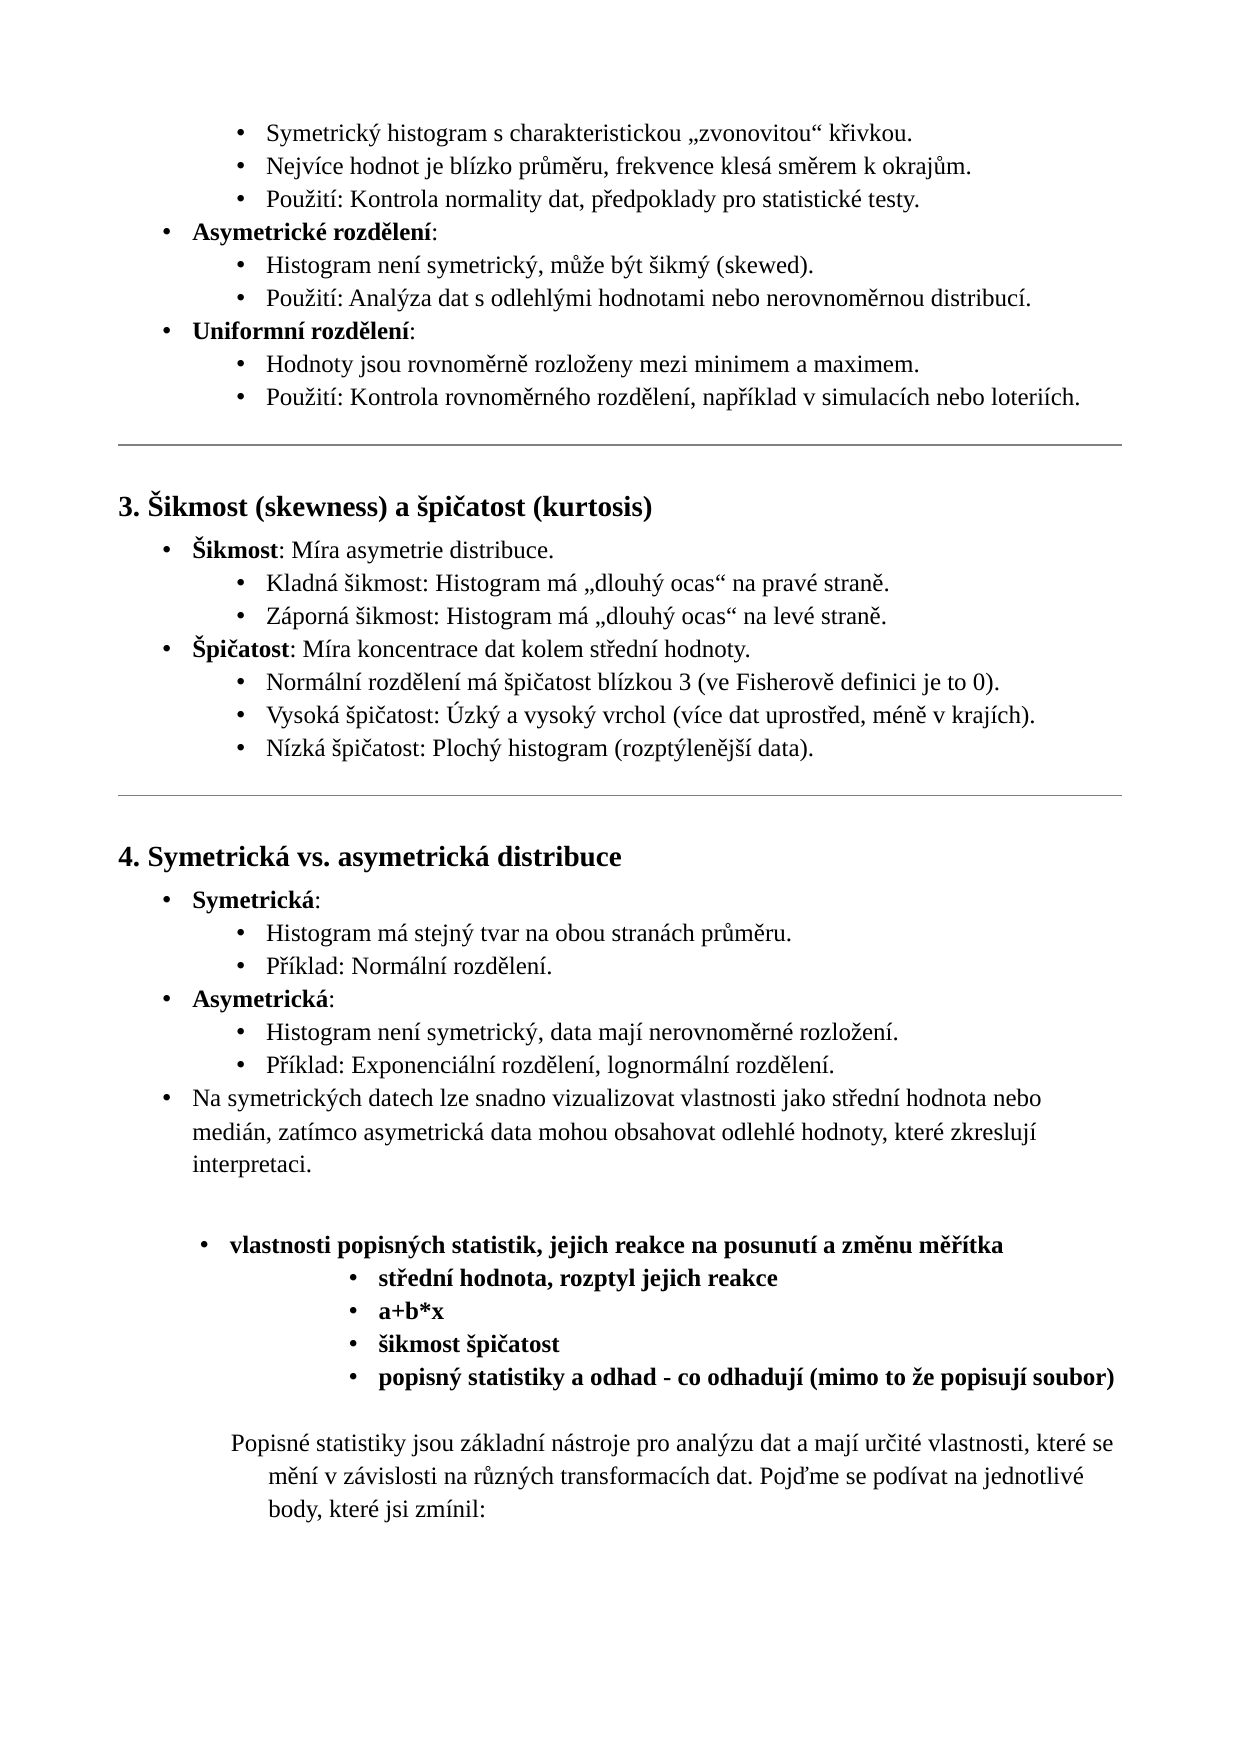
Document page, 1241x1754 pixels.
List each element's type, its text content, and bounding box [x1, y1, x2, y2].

list Histogram má stejný tvar na obou stranách průměru. [236, 918, 1122, 947]
list popisný statistiky a odhad - co odhadují (mimo to že popisují soubor) [349, 1362, 1122, 1391]
list Vysoká špičatost: Úzký a vysoký vrchol (více dat uprostřed, méně v krajích). [236, 700, 1122, 729]
list Symetrická: [162, 885, 1122, 914]
list Příklad: Exponenciální rozdělení, lognormální rozdělení. [236, 1051, 1122, 1079]
text Popisné statistiky jsou základní nástroje pro analýzu dat a mají určité vlastnosti, které se mění v závislosti na různých transformacích dat. Pojďme se podívat na jednotlivé body, které jsi zmínil: [231, 1428, 1122, 1523]
list a+b*x [349, 1296, 1122, 1325]
list Kladná šikmost: Histogram má „dlouhý ocas“ na pravé straně. [236, 568, 1122, 597]
list Normální rozdělení má špičatost blízkou 3 (ve Fisherově definici je to 0). [236, 667, 1122, 696]
list střední hodnota, rozptyl jejich reakce [349, 1263, 1122, 1292]
list Symetrický histogram s charakteristickou „zvonovitou“ křivkou. [236, 118, 1122, 147]
subtitle 3. Šikmost (skewness) a špičatost (kurtosis) [118, 489, 1122, 522]
list Nejvíce hodnot je blízko průměru, frekvence klesá směrem k okrajům. [236, 151, 1122, 180]
list šikmost špičatost [349, 1329, 1122, 1358]
list Použití: Kontrola rovnoměrného rozdělení, například v simulacích nebo loteriích. [236, 382, 1122, 411]
list Asymetrická: [162, 984, 1122, 1013]
list Použití: Analýza dat s odlehlými hodnotami nebo nerovnoměrnou distribucí. [236, 283, 1122, 312]
list Špičatost: Míra koncentrace dat kolem střední hodnoty. [162, 634, 1122, 663]
list Asymetrické rozdělení: [162, 217, 1122, 246]
list Histogram není symetrický, může být šikmý (skewed). [236, 250, 1122, 279]
list Šikmost: Míra asymetrie distribuce. [162, 535, 1122, 563]
list Nízká špičatost: Plochý histogram (rozptýlenější data). [236, 733, 1122, 762]
list Hodnoty jsou rovnoměrně rozloženy mezi minimem a maximem. [236, 349, 1122, 378]
list Záporná šikmost: Histogram má „dlouhý ocas“ na levé straně. [236, 601, 1122, 629]
list Uniformní rozdělení: [162, 316, 1122, 345]
list Histogram není symetrický, data mají nerovnoměrné rozložení. [236, 1017, 1122, 1046]
subtitle 4. Symetrická vs. asymetrická distribuce [118, 839, 1122, 873]
list Na symetrických datech lze snadno vizualizovat vlastnosti jako střední hodnota nebo medián, zatímco asymetrická data mohou obsahovat odlehlé hodnoty, které zkreslují interpretaci. [162, 1083, 1122, 1178]
list vlastnosti popisných statistik, jejich reakce na posunutí a změnu měřítka [200, 1230, 1122, 1259]
list Příklad: Normální rozdělení. [236, 951, 1122, 980]
list Použití: Kontrola normality dat, předpoklady pro statistické testy. [236, 184, 1122, 213]
